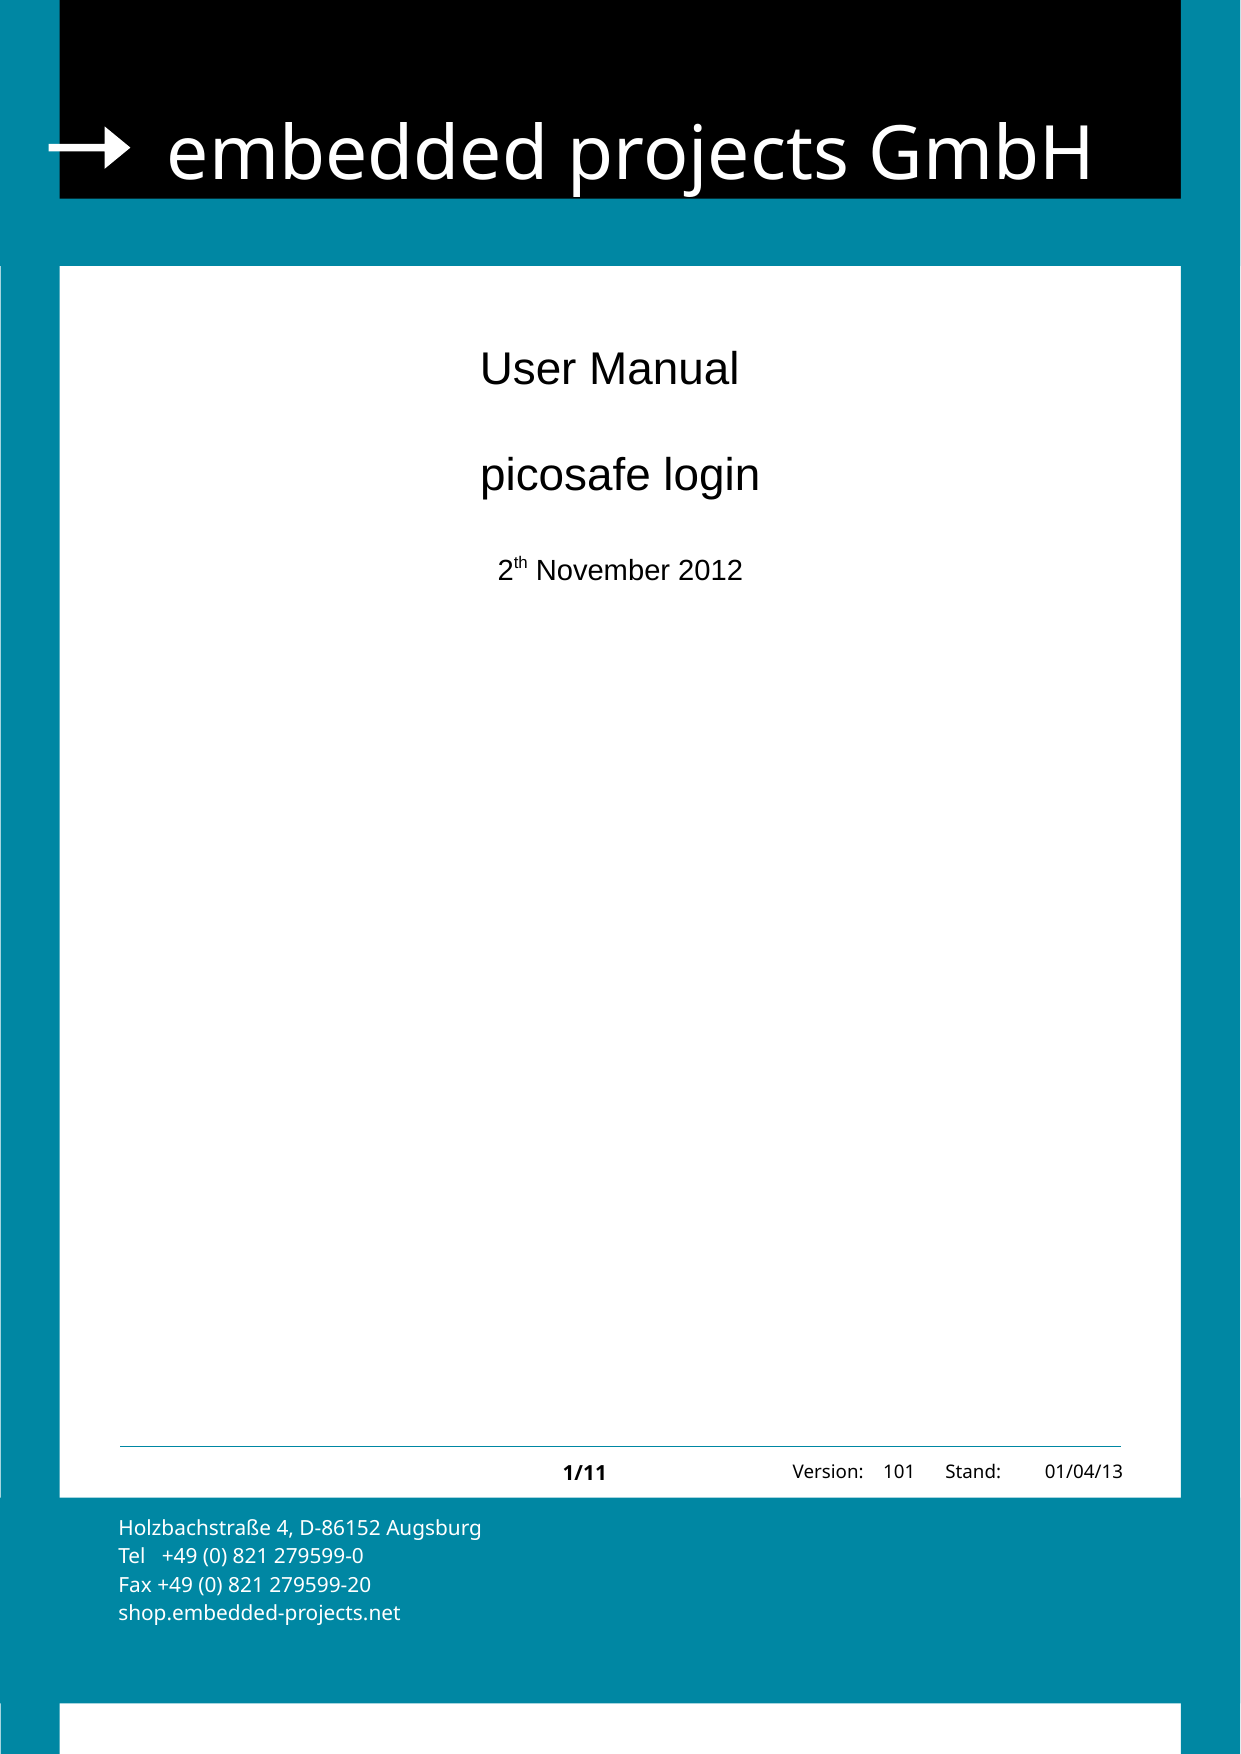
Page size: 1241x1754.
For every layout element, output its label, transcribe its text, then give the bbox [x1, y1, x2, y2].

list User Manual [60, 342, 1122, 394]
text 2th November 2012 [118, 552, 1122, 586]
text picosafe login [118, 447, 1122, 500]
